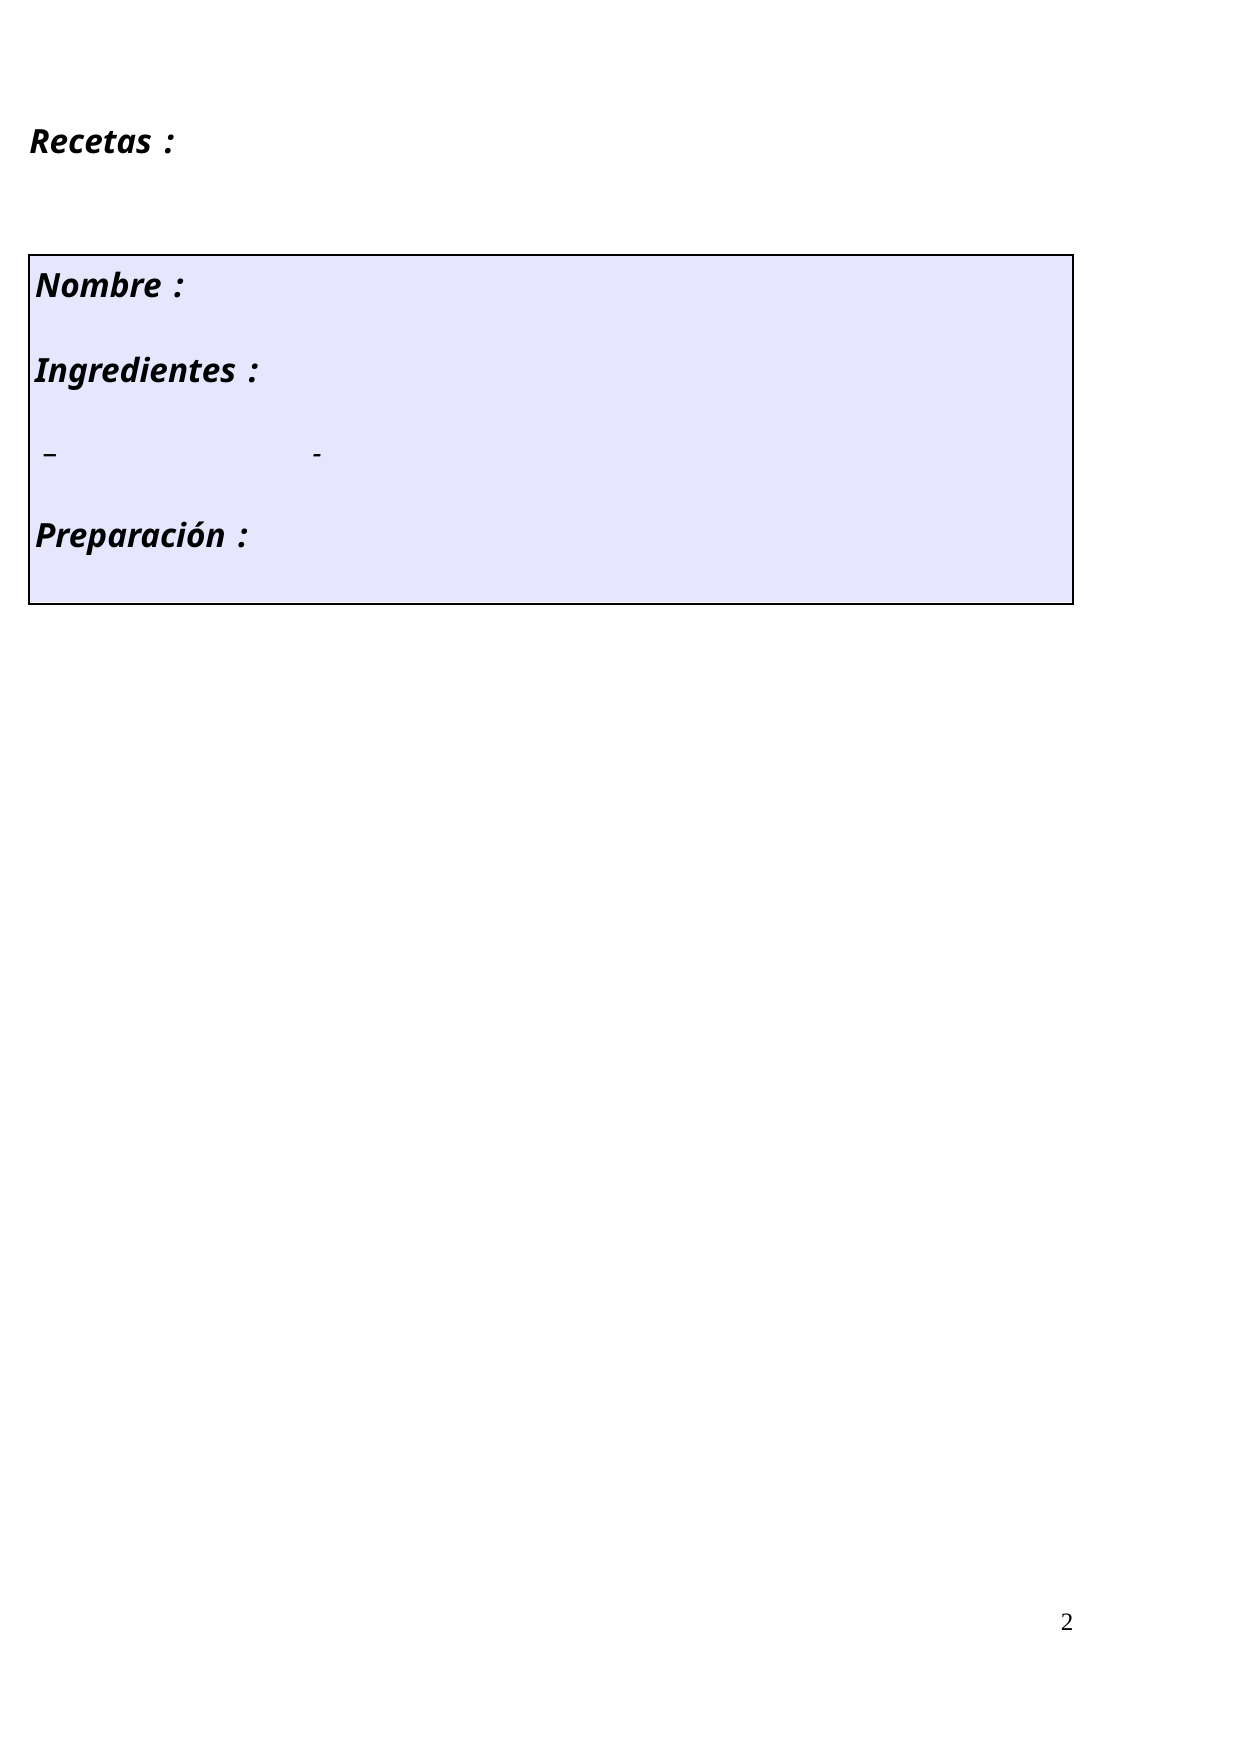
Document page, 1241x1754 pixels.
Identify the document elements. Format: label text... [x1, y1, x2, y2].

text <for each="nomprep_rec in o.nomprep_recs"> [29, 163, 1073, 203]
table_header Nombre : <nomprep_rec.item.name> Ingredientes : <for each="item in nomprep_rec.item.ingreds"> – <item.elemento.ingr> - <item.elemento.cant> </for> Preparación : <nomprep_rec.item.prep> [30, 256, 1072, 602]
text </for> [29, 656, 1073, 695]
text Recetas : [29, 118, 1077, 163]
